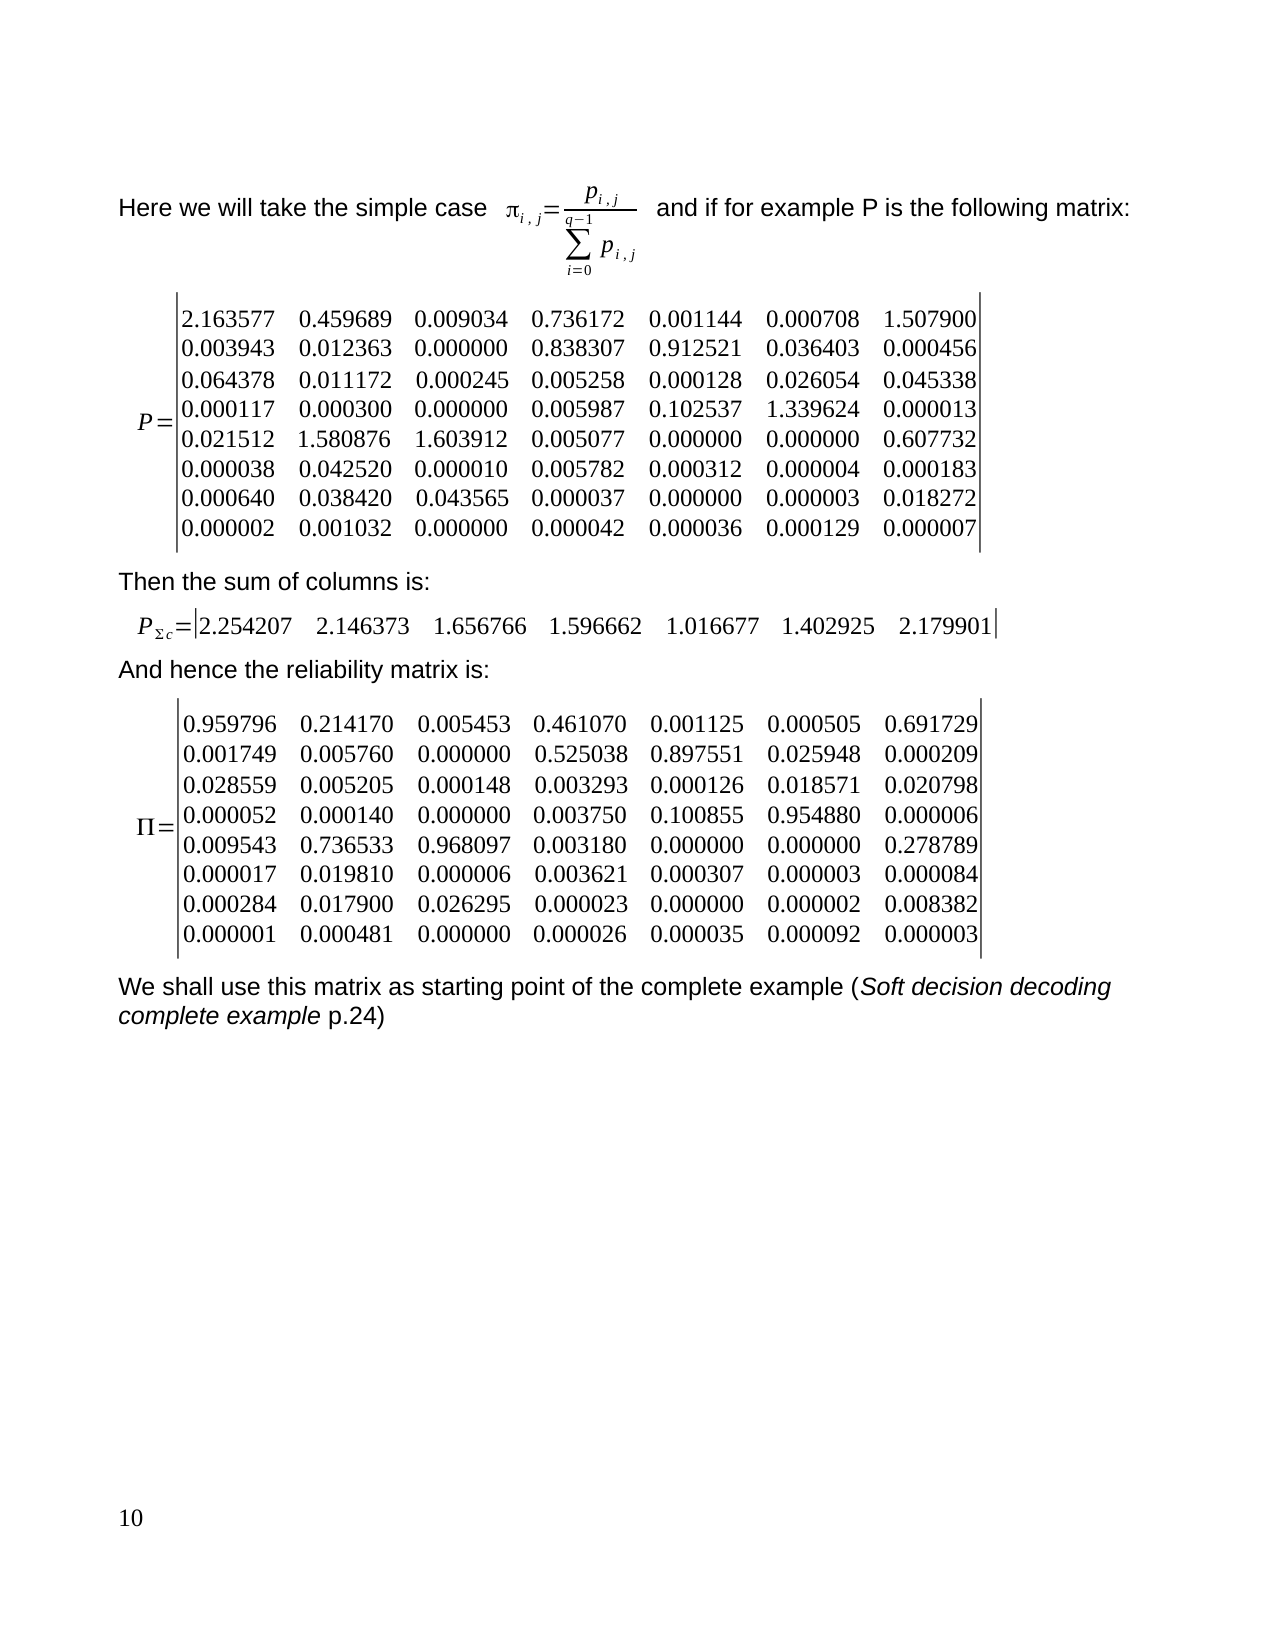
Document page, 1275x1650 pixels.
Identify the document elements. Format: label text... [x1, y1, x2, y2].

text Here we will take the simple caseand if for example P is the following matrix: [118, 176, 1157, 279]
text Then the sum of columns is: [118, 567, 1157, 595]
text And hence the reliability matrix is: [118, 656, 1157, 684]
text We shall use this matrix as starting point of the complete example (Soft decision decoding complete example p.24) [118, 972, 1157, 1030]
